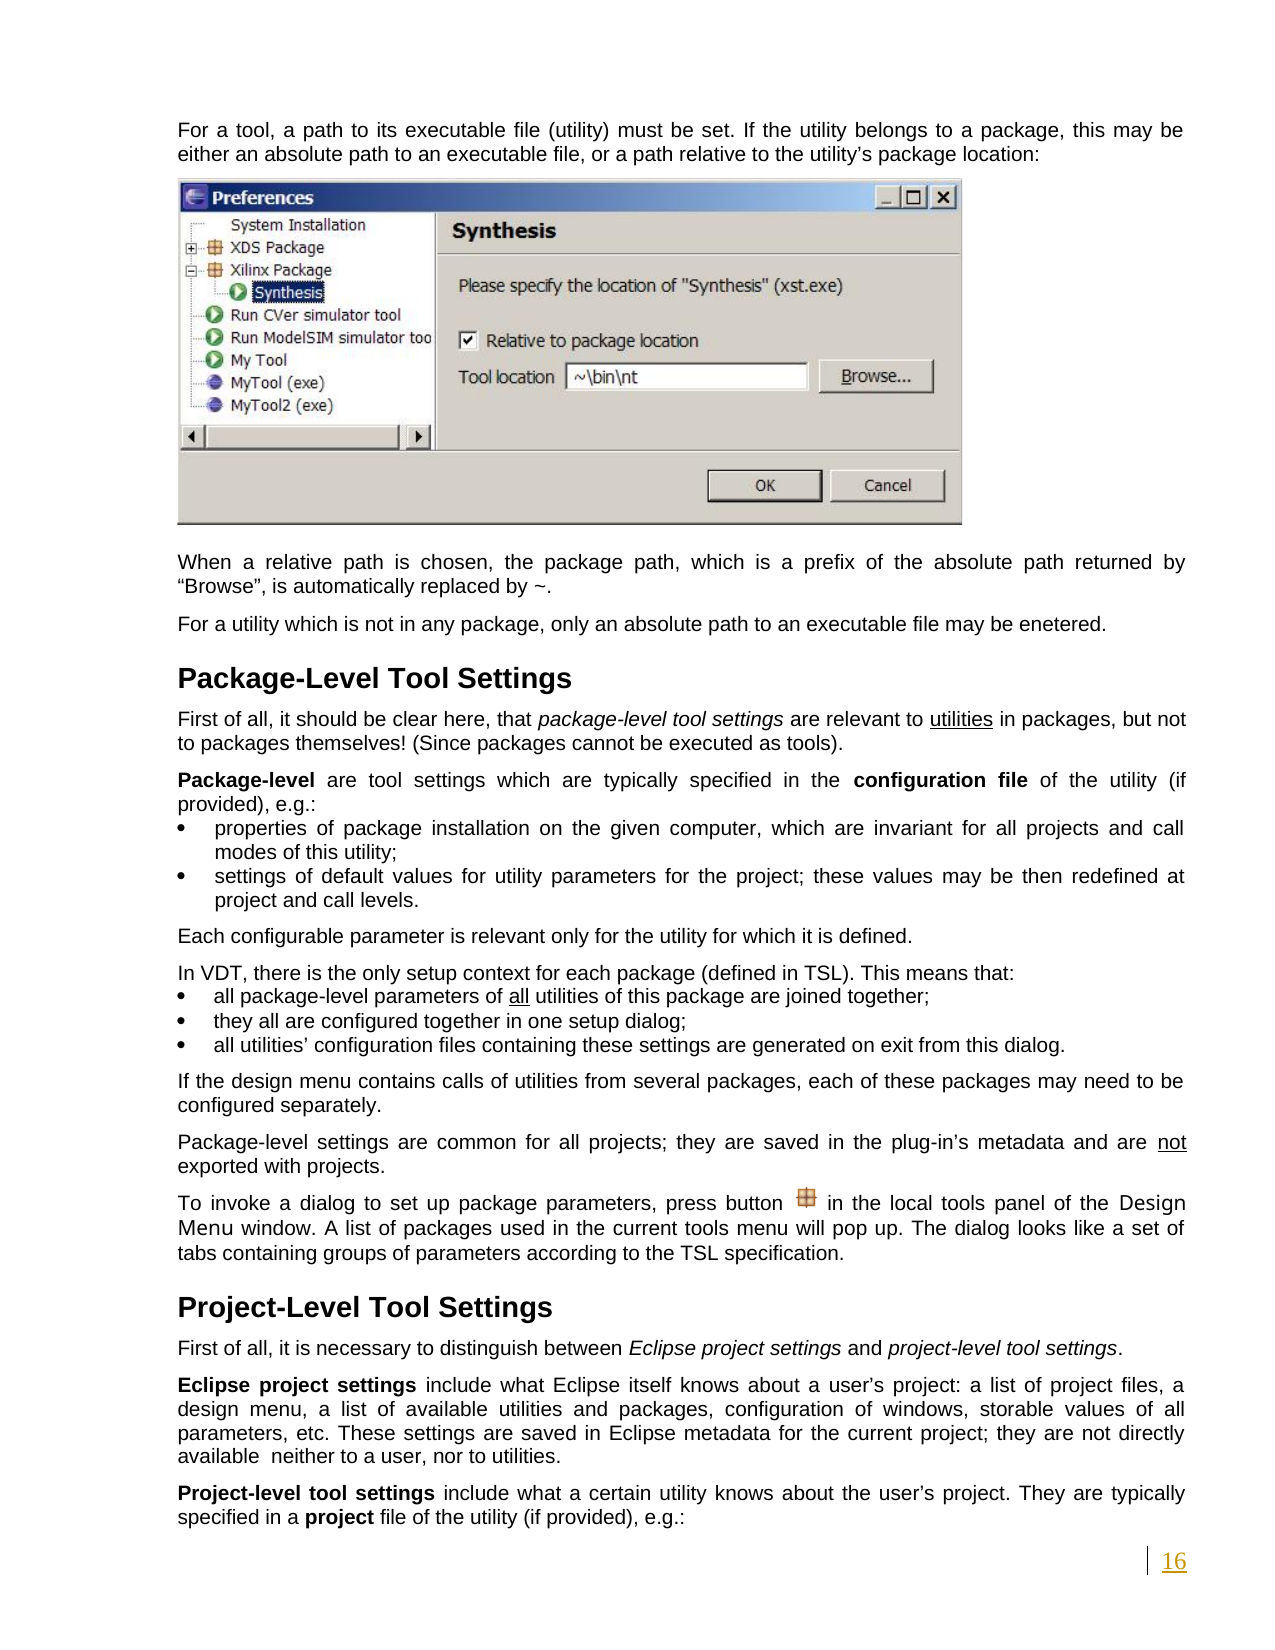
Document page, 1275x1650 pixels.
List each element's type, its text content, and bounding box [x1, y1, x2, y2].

text If the design menu contains calls of utilities from several packages, each of these packages may need to be configured separately. [177, 1069, 1186, 1117]
list properties of package installation on the given computer, which are invariant for all projects and call modes of this utility; [177, 815, 1186, 863]
subtitle Project-Level Tool Settings [177, 1290, 1186, 1323]
text First of all, it should be clear here, that package-level tool settings are relevant to utilities in packages, but not to packages themselves! (Since packages cannot be executed as tools). [177, 707, 1186, 755]
picture [177, 178, 963, 525]
text For a utility which is not in any package, only an absolute path to an executable file may be enetered. [177, 612, 1186, 636]
list all package-level parameters of all utilities of this package are joined together; [177, 984, 1186, 1008]
text Package-level are tool settings which are typically specified in the configuration file of the utility (if provided), e.g.: [177, 767, 1186, 815]
list settings of default values for utility parameters for the project; these values may be then redefined at project and call levels. [177, 863, 1186, 911]
text In VDT, there is the only setup context for each package (defined in TSL). This means that: [177, 960, 1186, 984]
text To invoke a dialog to set up package parameters, press button in the local tools panel of the Design Menu window. A list of packages used in the current tools menu will pop up. The dialog looks like a set of tabs containing groups of parameters according to the TSL specification. [177, 1190, 1186, 1265]
picture [793, 1185, 819, 1210]
text For a tool, a path to its executable file (utility) must be set. If the utility belongs to a package, this may be either an absolute path to an executable file, or a path relative to the utility’s package location: [177, 118, 1186, 166]
text Each configurable parameter is relevant only for the utility for which it is defined. [177, 924, 1186, 948]
text When a relative path is chosen, the package path, which is a prefix of the absolute path returned by “Browse”, is automatically replaced by ~. [177, 550, 1186, 599]
text First of all, it is necessary to distinguish between Eclipse project settings and project-level tool settings. [177, 1336, 1186, 1360]
list all utilities’ configuration files containing these settings are generated on exit from this dialog. [177, 1032, 1186, 1057]
text Package-level settings are common for all projects; they are saved in the plug-in’s metadata and are not exported with projects. [177, 1129, 1186, 1177]
text Project-level tool settings include what a certain utility knows about the user’s project. They are typically specified in a project file of the utility (if provided), e.g.: [177, 1481, 1186, 1529]
text Eclipse project settings include what Eclipse itself knows about a user’s project: a list of project files, a design menu, a list of available utilities and packages, configuration of windows, storable values of all parameters, etc. These settings are saved in Eclipse metadata for the current project; they are not directly available neither to a user, nor to utilities. [177, 1372, 1186, 1468]
subtitle Package-Level Tool Settings [177, 661, 1186, 694]
list they all are configured together in one setup dialog; [177, 1008, 1186, 1032]
